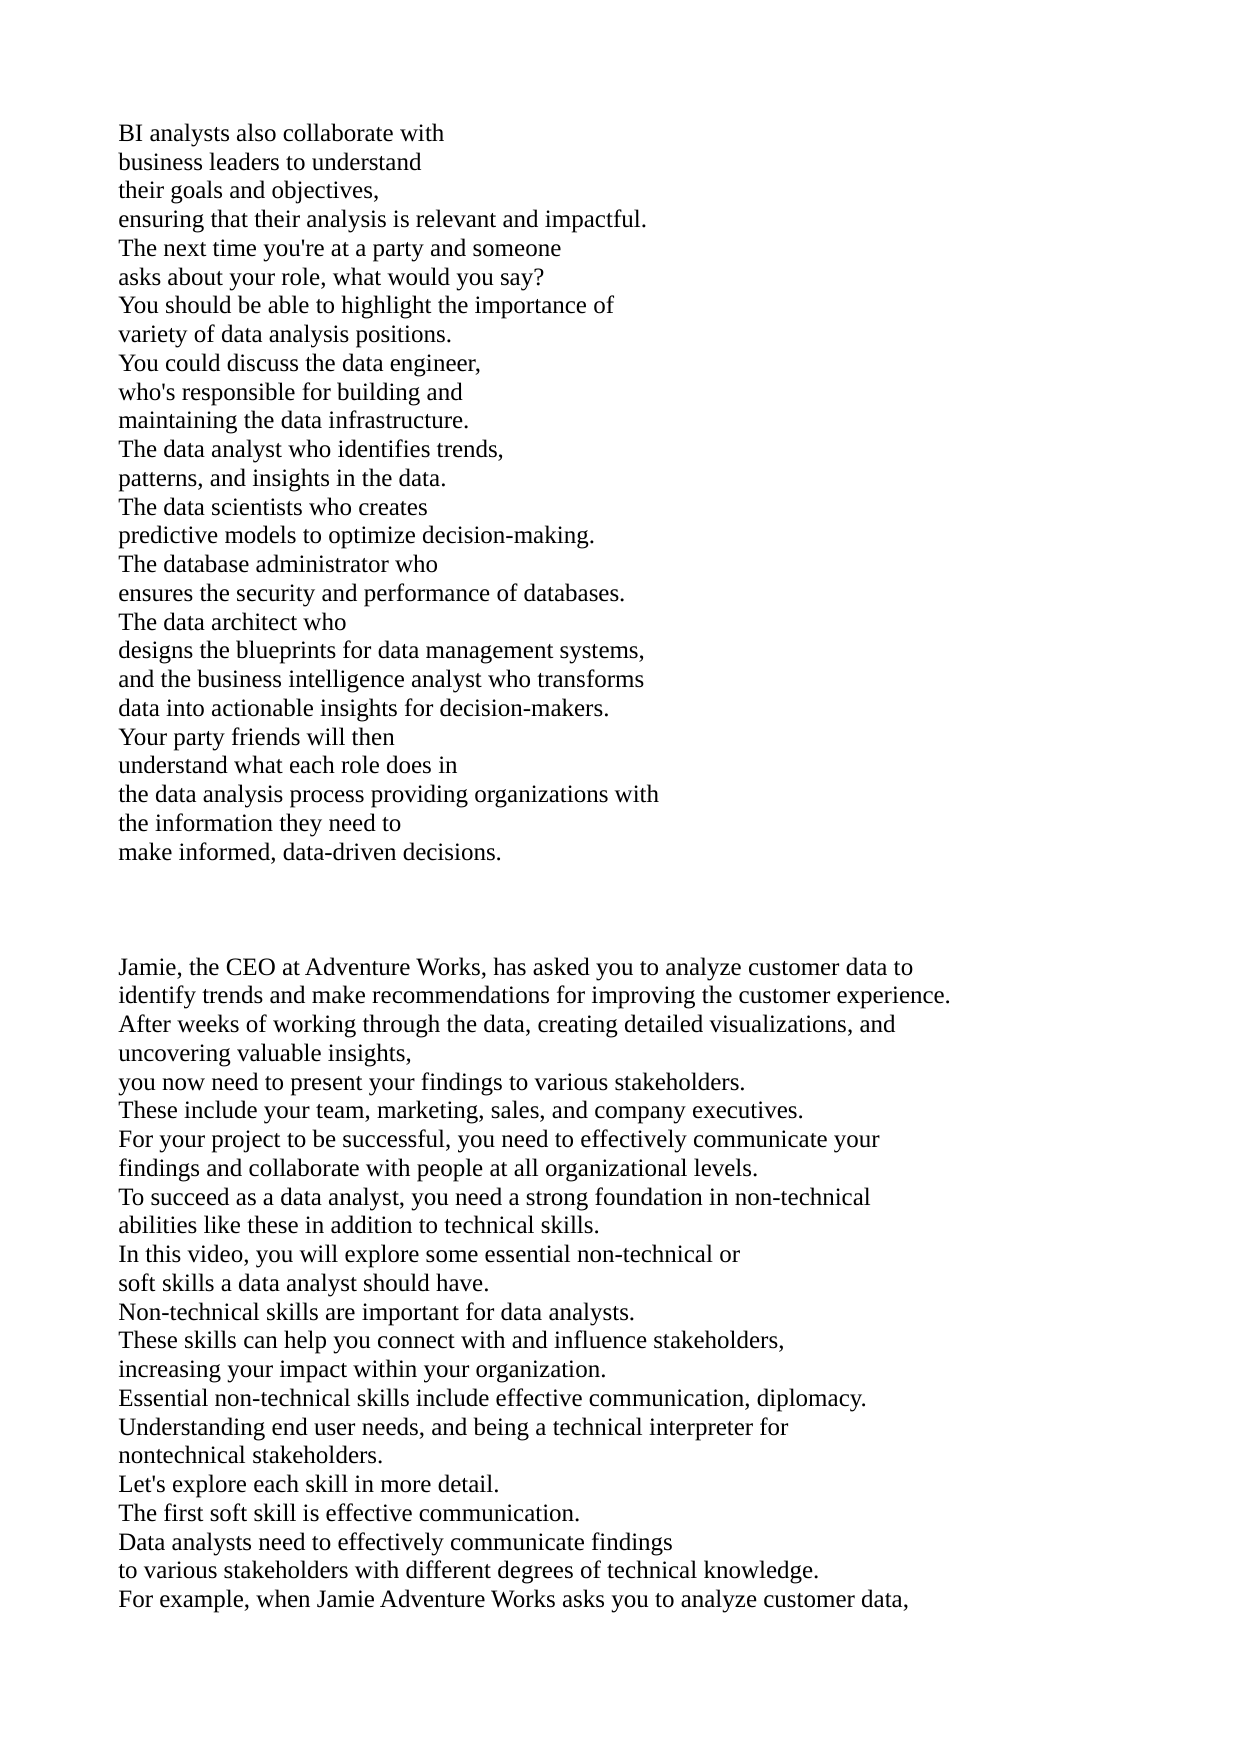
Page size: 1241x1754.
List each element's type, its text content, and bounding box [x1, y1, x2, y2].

text BI analysts also collaborate with [118, 118, 1122, 147]
text data into actionable insights for decision-makers. [118, 693, 1122, 722]
text designs the blueprints for data management systems, [118, 636, 1122, 664]
text Data analysts need to effectively communicate findings [118, 1527, 1122, 1556]
text uncovering valuable insights, [118, 1038, 1122, 1067]
text asks about your role, what would you say? [118, 262, 1122, 291]
text The data scientists who creates [118, 492, 1122, 521]
text make informed, data-driven decisions. [118, 837, 1122, 866]
text The first soft skill is effective communication. [118, 1498, 1122, 1527]
text their goals and objectives, [118, 176, 1122, 204]
text maintaining the data infrastructure. [118, 406, 1122, 434]
text You should be able to highlight the importance of [118, 291, 1122, 319]
text Non-technical skills are important for data analysts. [118, 1297, 1122, 1326]
text Understanding end user needs, and being a technical interpreter for [118, 1412, 1122, 1441]
text business leaders to understand [118, 147, 1122, 176]
text These include your team, marketing, sales, and company executives. [118, 1096, 1122, 1124]
text and the business intelligence analyst who transforms [118, 664, 1122, 693]
text The next time you're at a party and someone [118, 233, 1122, 262]
text predictive models to optimize decision-making. [118, 521, 1122, 549]
text patterns, and insights in the data. [118, 463, 1122, 492]
text To succeed as a data analyst, you need a strong foundation in non-technical [118, 1182, 1122, 1211]
text The data analyst who identifies trends, [118, 434, 1122, 463]
text increasing your impact within your organization. [118, 1354, 1122, 1383]
text For example, when Jamie Adventure Works asks you to analyze customer data, [118, 1584, 1122, 1613]
text the information they need to [118, 808, 1122, 837]
text The database administrator who [118, 549, 1122, 578]
text variety of data analysis positions. [118, 319, 1122, 348]
text The data architect who [118, 607, 1122, 636]
text findings and collaborate with people at all organizational levels. [118, 1153, 1122, 1182]
text These skills can help you connect with and influence stakeholders, [118, 1326, 1122, 1354]
text Essential non-technical skills include effective communication, diplomacy. [118, 1383, 1122, 1412]
text ensures the security and performance of databases. [118, 578, 1122, 607]
text In this video, you will explore some essential non-technical or [118, 1239, 1122, 1268]
text identify trends and make recommendations for improving the customer experience. [118, 981, 1122, 1009]
text the data analysis process providing organizations with [118, 779, 1122, 808]
text For your project to be successful, you need to effectively communicate your [118, 1124, 1122, 1153]
text who's responsible for building and [118, 377, 1122, 406]
text nontechnical stakeholders. [118, 1441, 1122, 1469]
text Jamie, the CEO at Adventure Works, has asked you to analyze customer data to [118, 952, 1122, 981]
text to various stakeholders with different degrees of technical knowledge. [118, 1556, 1122, 1584]
text Let's explore each skill in more detail. [118, 1469, 1122, 1498]
text abilities like these in addition to technical skills. [118, 1211, 1122, 1239]
text ensuring that their analysis is relevant and impactful. [118, 204, 1122, 233]
text You could discuss the data engineer, [118, 348, 1122, 377]
text soft skills a data analyst should have. [118, 1268, 1122, 1297]
text you now need to present your findings to various stakeholders. [118, 1067, 1122, 1096]
text understand what each role does in [118, 751, 1122, 779]
text After weeks of working through the data, creating detailed visualizations, and [118, 1009, 1122, 1038]
text Your party friends will then [118, 722, 1122, 751]
